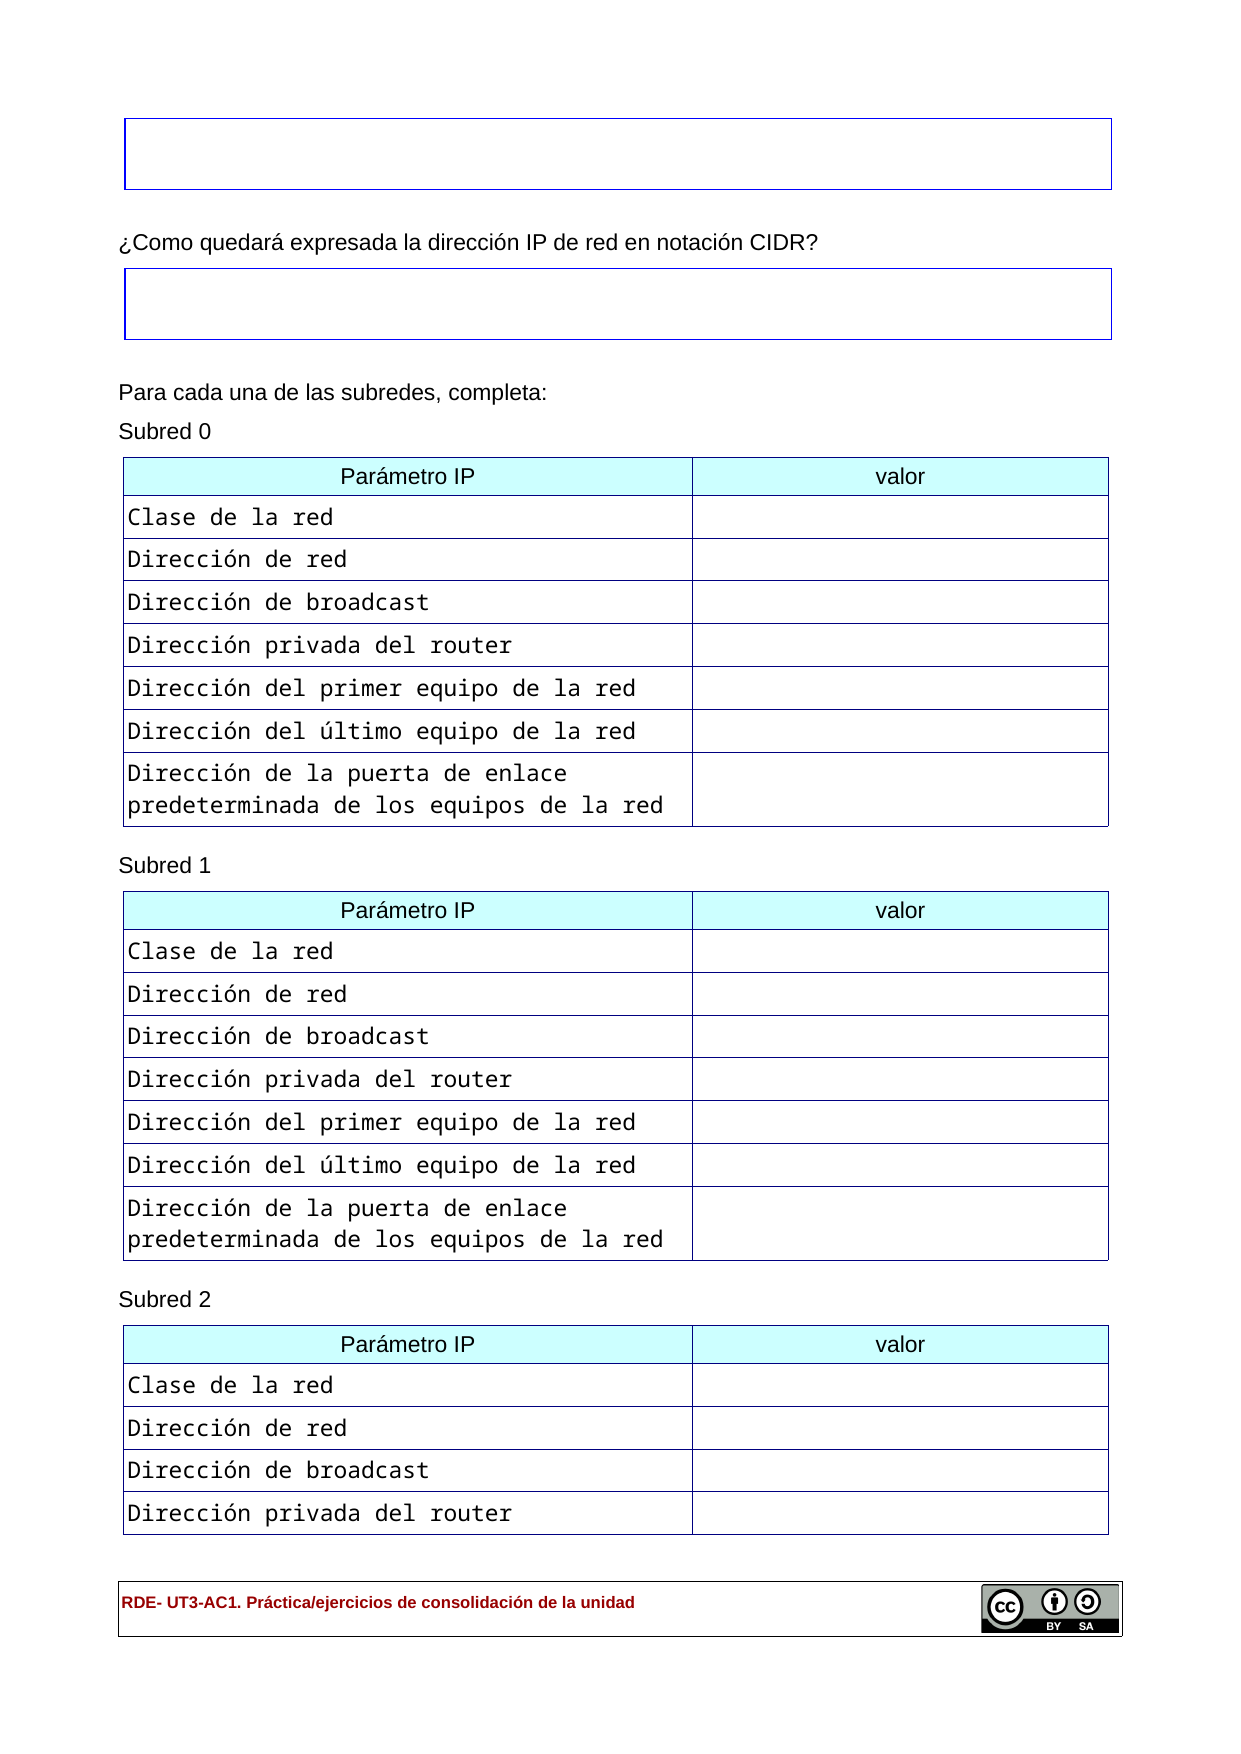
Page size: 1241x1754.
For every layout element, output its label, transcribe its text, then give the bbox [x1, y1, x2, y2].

table_header valor [693, 1326, 1108, 1363]
text Subred 1 [118, 852, 1122, 878]
table_cell [693, 1101, 1108, 1143]
table_header valor [693, 892, 1108, 929]
table_cell [693, 539, 1108, 580]
table_header Parámetro IP [124, 892, 692, 929]
table_cell Dirección de la puerta de enlace predeterminada de los equipos de la red [124, 753, 692, 826]
picture [981, 1584, 1119, 1633]
table_cell Dirección privada del router [124, 1058, 692, 1100]
table_header Parámetro IP [124, 1326, 692, 1363]
table_cell Dirección de broadcast [124, 1450, 692, 1491]
text Subred 0 [118, 418, 1122, 444]
table_header [126, 269, 1111, 339]
table_cell Clase de la red [124, 930, 692, 972]
table_cell [693, 1450, 1108, 1491]
table_cell [693, 1058, 1108, 1100]
table_header [126, 119, 1111, 189]
table_cell Clase de la red [124, 496, 692, 537]
table_cell Dirección de red [124, 1407, 692, 1449]
table_cell Dirección del último equipo de la red [124, 1144, 692, 1186]
text Para cada una de las subredes, completa: [118, 379, 1122, 405]
text ¿Como quedará expresada la dirección IP de red en notación CIDR? [118, 229, 1122, 256]
table_cell [693, 1492, 1108, 1534]
table_cell [693, 753, 1108, 826]
table_cell Dirección del último equipo de la red [124, 710, 692, 752]
table_cell [693, 1407, 1108, 1449]
table_cell [693, 624, 1108, 666]
table_cell [693, 710, 1108, 752]
table_cell [693, 581, 1108, 623]
table_header valor [693, 458, 1108, 495]
table_cell [693, 496, 1108, 537]
table_cell Dirección de broadcast [124, 1016, 692, 1057]
table_cell [693, 973, 1108, 1014]
table_cell Dirección de red [124, 973, 692, 1014]
table_cell [693, 1016, 1108, 1057]
table_cell Dirección de red [124, 539, 692, 580]
table_cell Dirección del primer equipo de la red [124, 1101, 692, 1143]
table_header Parámetro IP [124, 458, 692, 495]
table_cell Dirección privada del router [124, 624, 692, 666]
table_cell [693, 1144, 1108, 1186]
table_cell [693, 667, 1108, 709]
table_cell Dirección del primer equipo de la red [124, 667, 692, 709]
table_cell [693, 1364, 1108, 1406]
text Subred 2 [118, 1286, 1122, 1313]
table_cell [693, 930, 1108, 972]
table_cell [693, 1187, 1108, 1260]
table_cell Clase de la red [124, 1364, 692, 1406]
table_cell Dirección de la puerta de enlace predeterminada de los equipos de la red [124, 1187, 692, 1260]
table_cell Dirección privada del router [124, 1492, 692, 1534]
table_cell Dirección de broadcast [124, 581, 692, 623]
